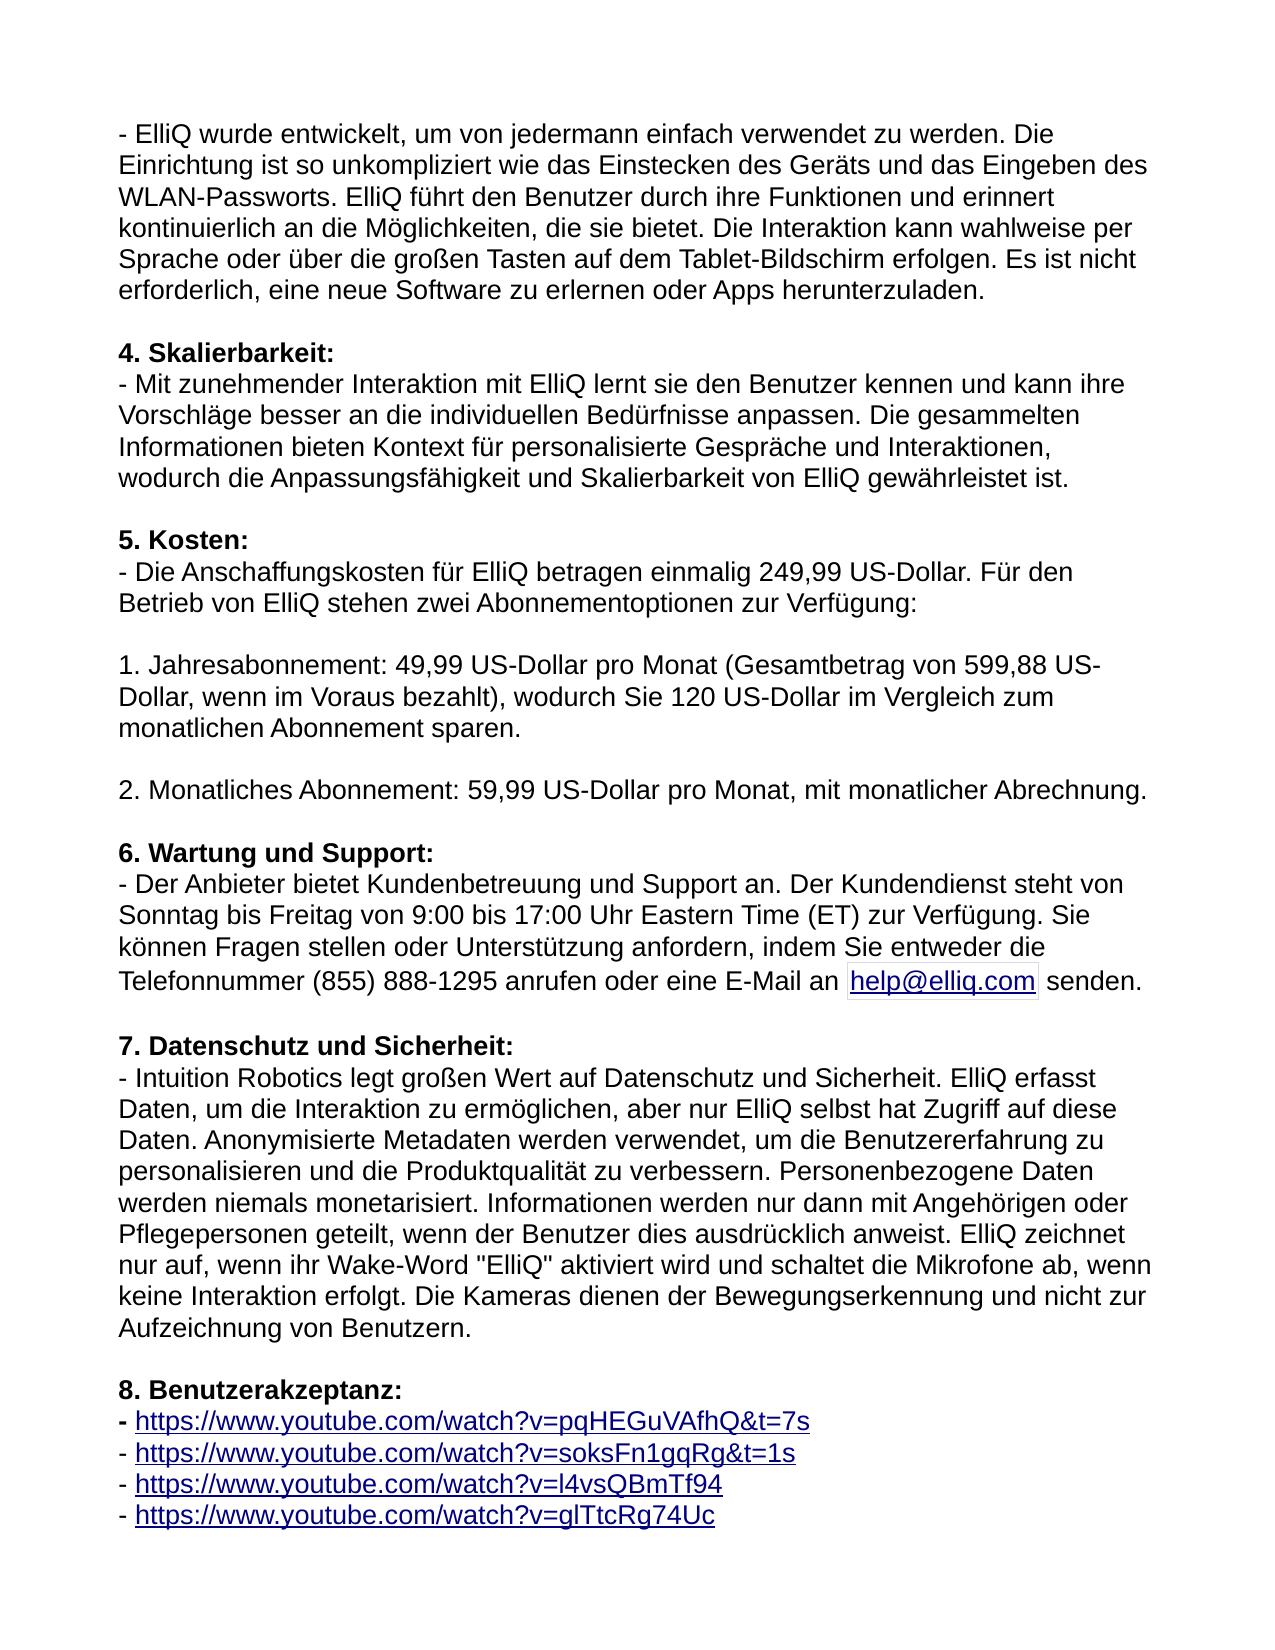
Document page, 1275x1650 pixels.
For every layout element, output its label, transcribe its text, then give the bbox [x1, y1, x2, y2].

text - https://www.youtube.com/watch?v=glTtcRg74Uc [118, 1499, 1157, 1530]
text - https://www.youtube.com/watch?v=pqHEGuVAfhQ&t=7s [118, 1405, 1157, 1437]
text 1. Jahresabonnement: 49,99 US-Dollar pro Monat (Gesamtbetrag von 599,88 US-Dollar, wenn im Voraus bezahlt), wodurch Sie 120 US-Dollar im Vergleich zum monatlichen Abonnement sparen. [118, 649, 1157, 743]
text 2. Monatliches Abonnement: 59,99 US-Dollar pro Monat, mit monatlicher Abrechnung. [118, 774, 1157, 806]
text - Die Anschaffungskosten für ElliQ betragen einmalig 249,99 US-Dollar. Für den Betrieb von ElliQ stehen zwei Abonnementoptionen zur Verfügung: [118, 556, 1157, 618]
text - Der Anbieter bietet Kundenbetreuung und Support an. Der Kundendienst steht von Sonntag bis Freitag von 9:00 bis 17:00 Uhr Eastern Time (ET) zur Verfügung. Sie können Fragen stellen oder Unterstützung anfordern, indem Sie entweder die Telefonnummer (855) 888-1295 anrufen oder eine E-Mail an help@elliq.com senden. [118, 868, 1157, 999]
text 4. Skalierbarkeit: [118, 337, 1157, 368]
text 8. Benutzerakzeptanz: [118, 1374, 1157, 1405]
text - https://www.youtube.com/watch?v=l4vsQBmTf94 [118, 1468, 1157, 1499]
text 5. Kosten: [118, 524, 1157, 556]
text 6. Wartung und Support: [118, 837, 1157, 868]
text - Mit zunehmender Interaktion mit ElliQ lernt sie den Benutzer kennen und kann ihre Vorschläge besser an die individuellen Bedürfnisse anpassen. Die gesammelten Informationen bieten Kontext für personalisierte Gespräche und Interaktionen, wodurch die Anpassungsfähigkeit und Skalierbarkeit von ElliQ gewährleistet ist. [118, 368, 1157, 493]
text - ElliQ wurde entwickelt, um von jedermann einfach verwendet zu werden. Die Einrichtung ist so unkompliziert wie das Einstecken des Geräts und das Eingeben des WLAN-Passworts. ElliQ führt den Benutzer durch ihre Funktionen und erinnert kontinuierlich an die Möglichkeiten, die sie bietet. Die Interaktion kann wahlweise per Sprache oder über die großen Tasten auf dem Tablet-Bildschirm erfolgen. Es ist nicht erforderlich, eine neue Software zu erlernen oder Apps herunterzuladen. [118, 118, 1157, 306]
text - https://www.youtube.com/watch?v=soksFn1gqRg&t=1s [118, 1437, 1157, 1468]
text 7. Datenschutz und Sicherheit: [118, 1030, 1157, 1062]
text - Intuition Robotics legt großen Wert auf Datenschutz und Sicherheit. ElliQ erfasst Daten, um die Interaktion zu ermöglichen, aber nur ElliQ selbst hat Zugriff auf diese Daten. Anonymisierte Metadaten werden verwendet, um die Benutzererfahrung zu personalisieren und die Produktqualität zu verbessern. Personenbezogene Daten werden niemals monetarisiert. Informationen werden nur dann mit Angehörigen oder Pflegepersonen geteilt, wenn der Benutzer dies ausdrücklich anweist. ElliQ zeichnet nur auf, wenn ihr Wake-Word "ElliQ" aktiviert wird und schaltet die Mikrofone ab, wenn keine Interaktion erfolgt. Die Kameras dienen der Bewegungserkennung und nicht zur Aufzeichnung von Benutzern. [118, 1062, 1157, 1343]
